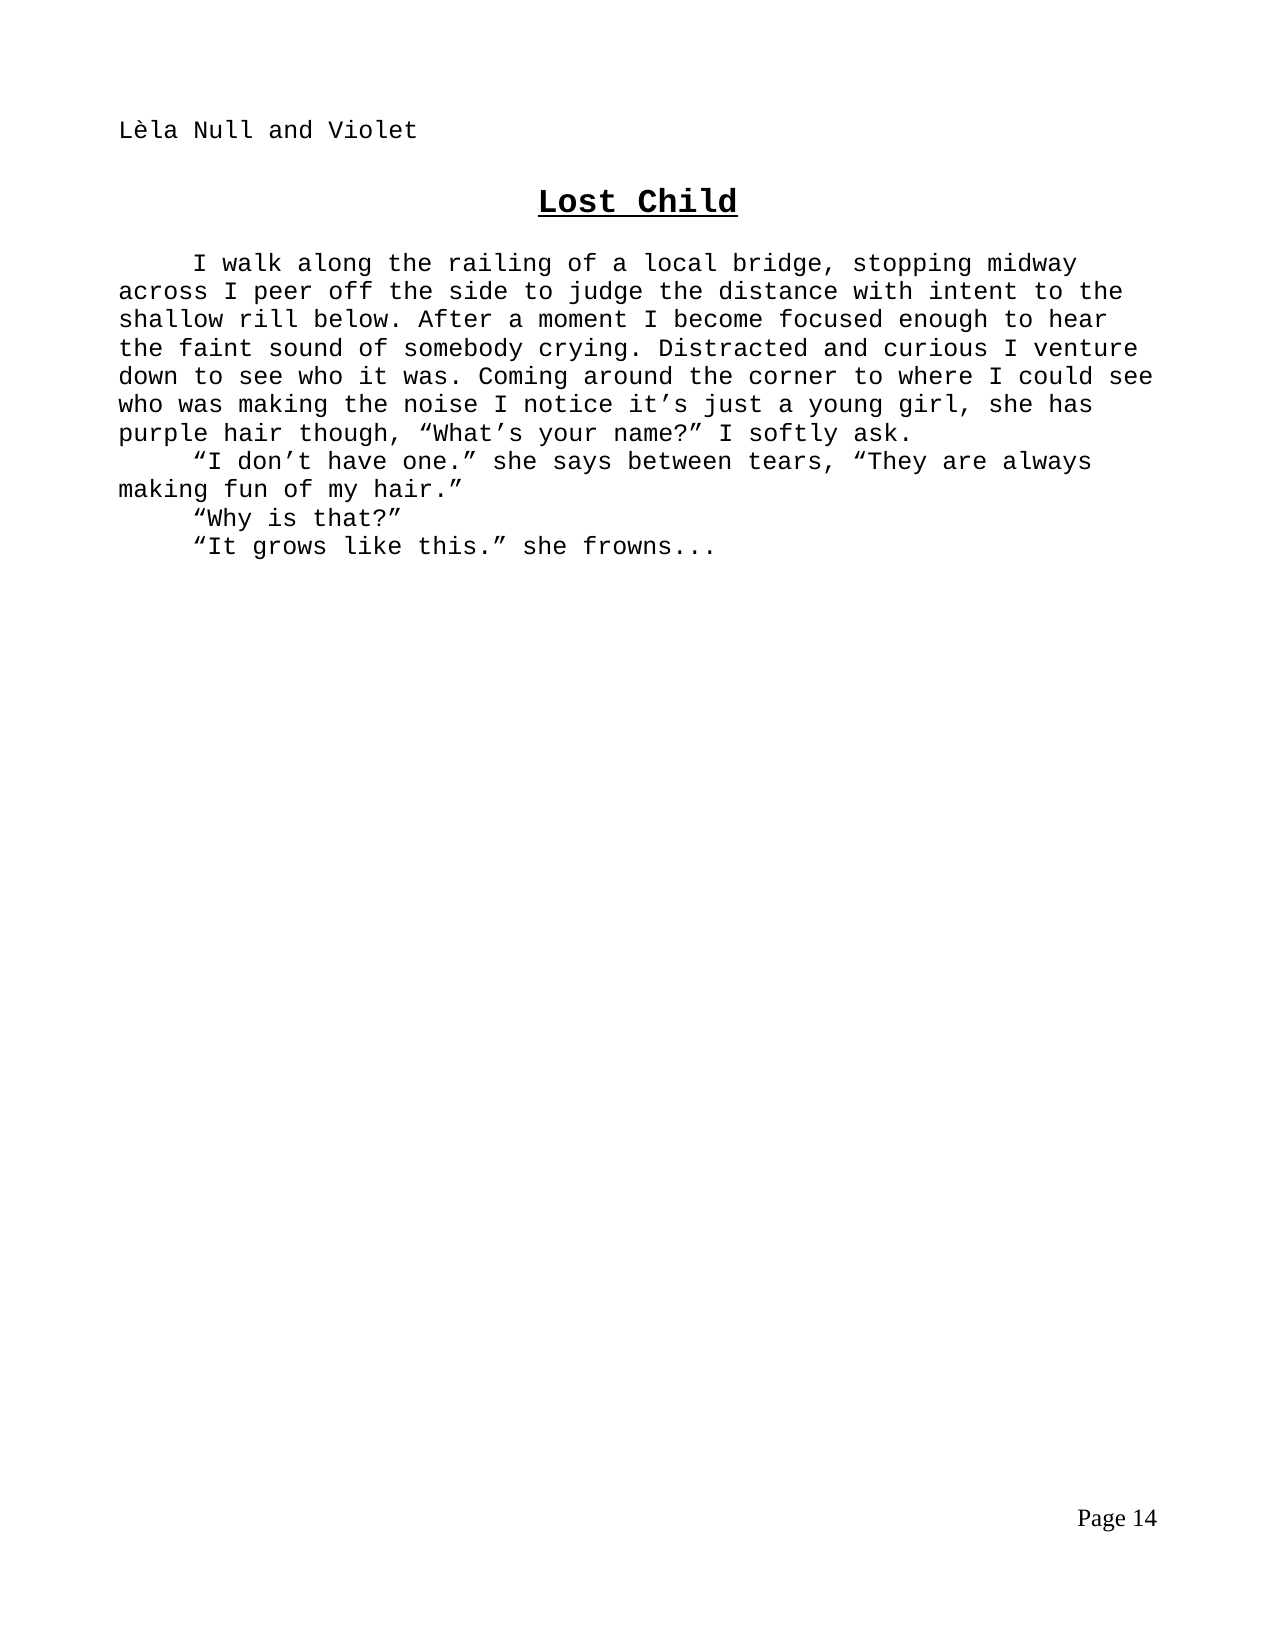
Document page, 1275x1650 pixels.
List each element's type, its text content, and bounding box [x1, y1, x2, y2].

text “I don’t have one.” she says between tears, “They are always making fun of my hair.” [118, 449, 1157, 505]
text “Why is that?” [118, 505, 1157, 534]
text Lost Child [118, 184, 1157, 222]
text “It grows like this.” she frowns... [118, 534, 1157, 562]
text I walk along the railing of a local bridge, stopping midway across I peer off the side to judge the distance with intent to the shallow rill below. After a moment I become focused enough to hear the faint sound of somebody crying. Distracted and curious I venture down to see who it was. Coming around the corner to where I could see who was making the noise I notice it’s just a young girl, she has purple hair though, “What’s your name?” I softly ask. [118, 250, 1157, 449]
text Lèla Null and Violet [118, 118, 1157, 146]
